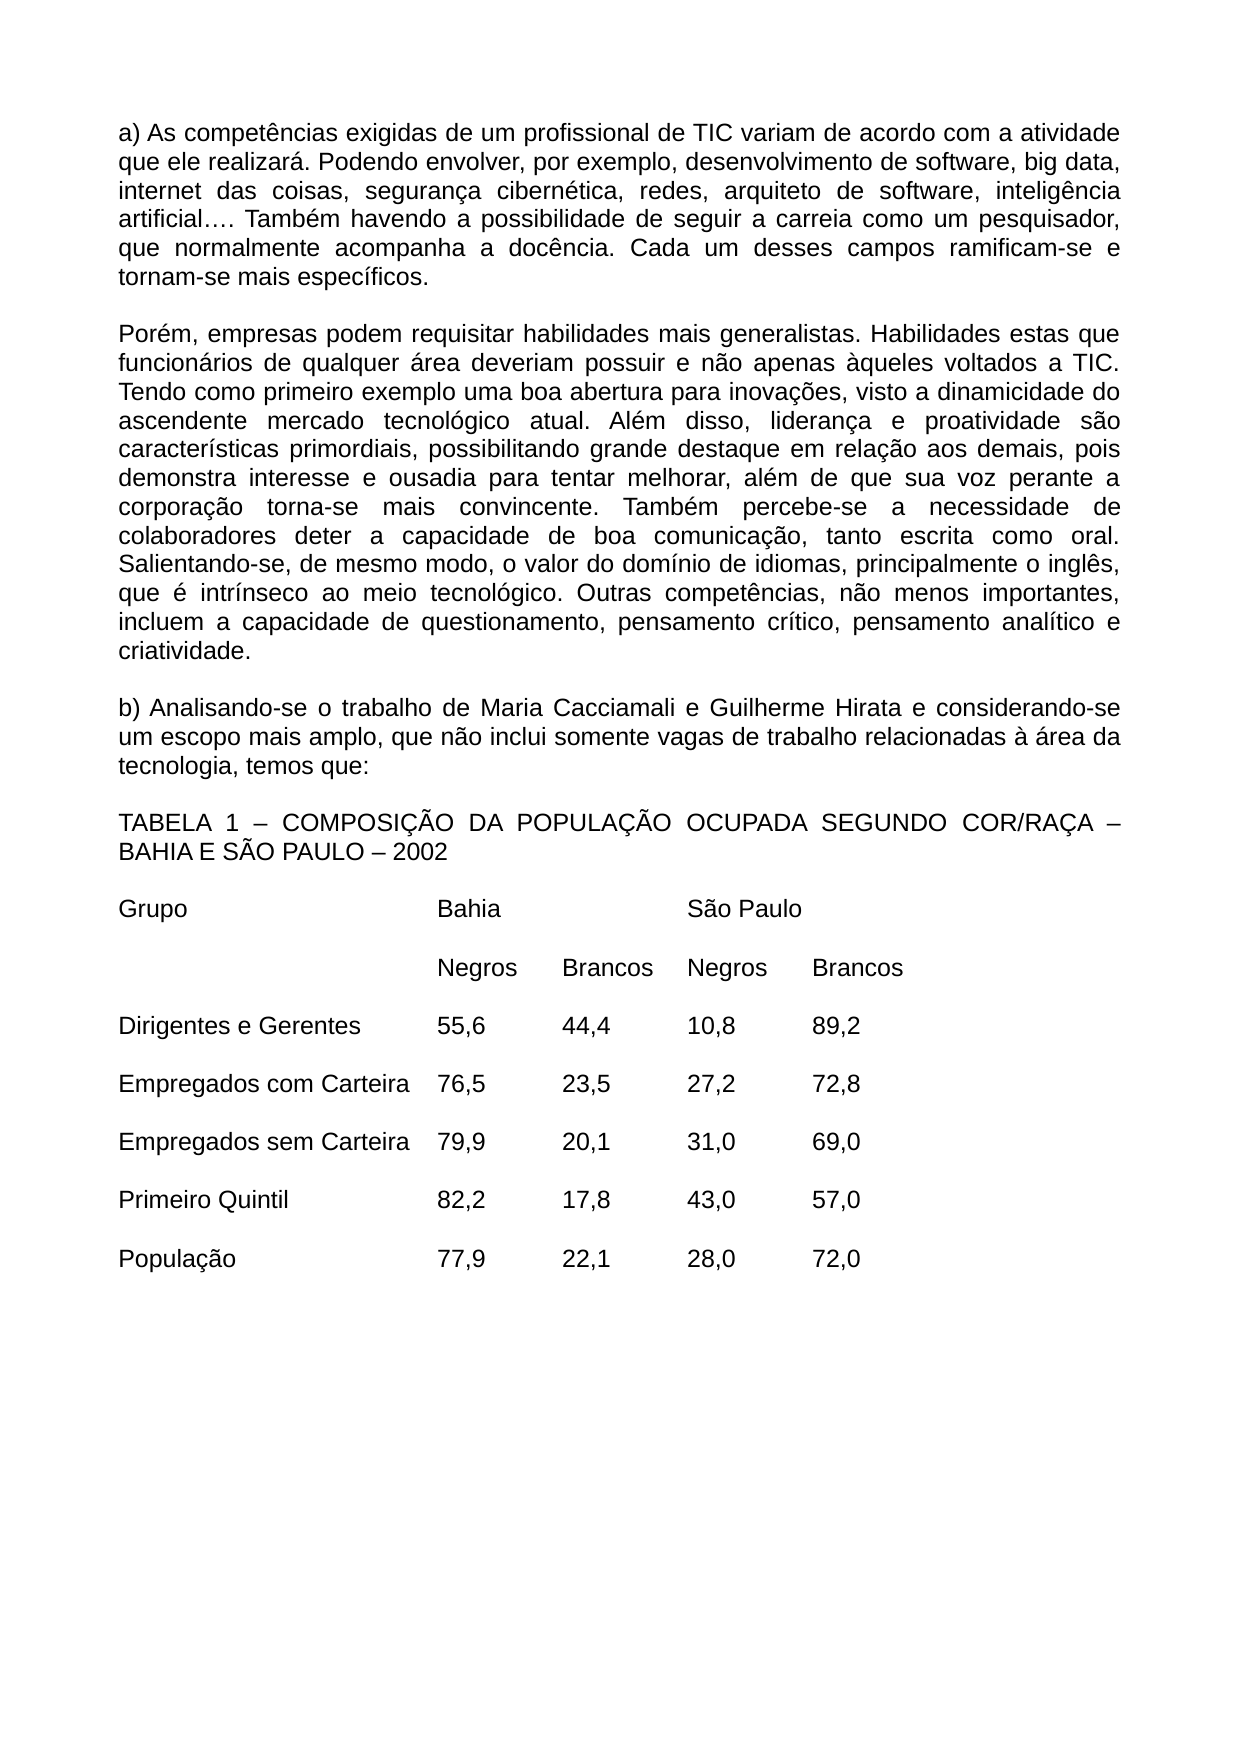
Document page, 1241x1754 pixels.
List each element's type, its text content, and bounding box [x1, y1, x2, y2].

table_cell Dirigentes e Gerentes [118, 1011, 437, 1069]
table_cell 72,8 [812, 1069, 937, 1127]
table_header Grupo [118, 894, 437, 953]
table_cell 27,2 [687, 1069, 812, 1127]
table_cell 28,0 [687, 1244, 812, 1302]
table_cell 31,0 [687, 1127, 812, 1186]
table_header Bahia [437, 894, 687, 953]
table_cell 77,9 [437, 1244, 562, 1302]
table_cell 57,0 [812, 1186, 937, 1244]
table_cell Primeiro Quintil [118, 1186, 437, 1244]
table_cell 55,6 [437, 1011, 562, 1069]
text b) Analisando-se o trabalho de Maria Cacciamali e Guilherme Hirata e considerando-se um escopo mais amplo, que não inclui somente vagas de trabalho relacionadas à área da tecnologia, temos que: [118, 693, 1122, 779]
table_cell Negros [687, 953, 812, 1011]
table_cell 76,5 [437, 1069, 562, 1127]
text Porém, empresas podem requisitar habilidades mais generalistas. Habilidades estas que funcionários de qualquer área deveriam possuir e não apenas àqueles voltados a TIC. Tendo como primeiro exemplo uma boa abertura para inovações, visto a dinamicidade do ascendente mercado tecnológico atual. Além disso, liderança e proatividade são características primordiais, possibilitando grande destaque em relação aos demais, pois demonstra interesse e ousadia para tentar melhorar, além de que sua voz perante a corporação torna-se mais convincente. Também percebe-se a necessidade de colaboradores deter a capacidade de boa comunicação, tanto escrita como oral. Salientando-se, de mesmo modo, o valor do domínio de idiomas, principalmente o inglês, que é intrínseco ao meio tecnológico. Outras competências, não menos importantes, incluem a capacidade de questionamento, pensamento crítico, pensamento analítico e criatividade. [118, 319, 1122, 664]
table_cell Empregados com Carteira [118, 1069, 437, 1127]
table_cell 22,1 [562, 1244, 687, 1302]
text TABELA 1 – COMPOSIÇÃO DA POPULAÇÃO OCUPADA SEGUNDO COR/RAÇA – BAHIA E SÃO PAULO – 2002 [118, 808, 1122, 866]
table_cell Brancos [812, 953, 937, 1011]
text a) As competências exigidas de um profissional de TIC variam de acordo com a atividade que ele realizará. Podendo envolver, por exemplo, desenvolvimento de software, big data, internet das coisas, segurança cibernética, redes, arquiteto de software, inteligência artificial…. Também havendo a possibilidade de seguir a carreia como um pesquisador, que normalmente acompanha a docência. Cada um desses campos ramificam-se e tornam-se mais específicos. [118, 118, 1122, 291]
table_cell 44,4 [562, 1011, 687, 1069]
table_cell Empregados sem Carteira [118, 1127, 437, 1186]
table_header São Paulo [687, 894, 937, 953]
table_cell 72,0 [812, 1244, 937, 1302]
table_cell 17,8 [562, 1186, 687, 1244]
table_cell 69,0 [812, 1127, 937, 1186]
table_cell 43,0 [687, 1186, 812, 1244]
table_cell População [118, 1244, 437, 1302]
table_cell Brancos [562, 953, 687, 1011]
table_cell 82,2 [437, 1186, 562, 1244]
table_cell 89,2 [812, 1011, 937, 1069]
table_cell [118, 953, 437, 1011]
table_cell Negros [437, 953, 562, 1011]
table_cell 20,1 [562, 1127, 687, 1186]
table_cell 10,8 [687, 1011, 812, 1069]
table_cell 23,5 [562, 1069, 687, 1127]
table_cell 79,9 [437, 1127, 562, 1186]
